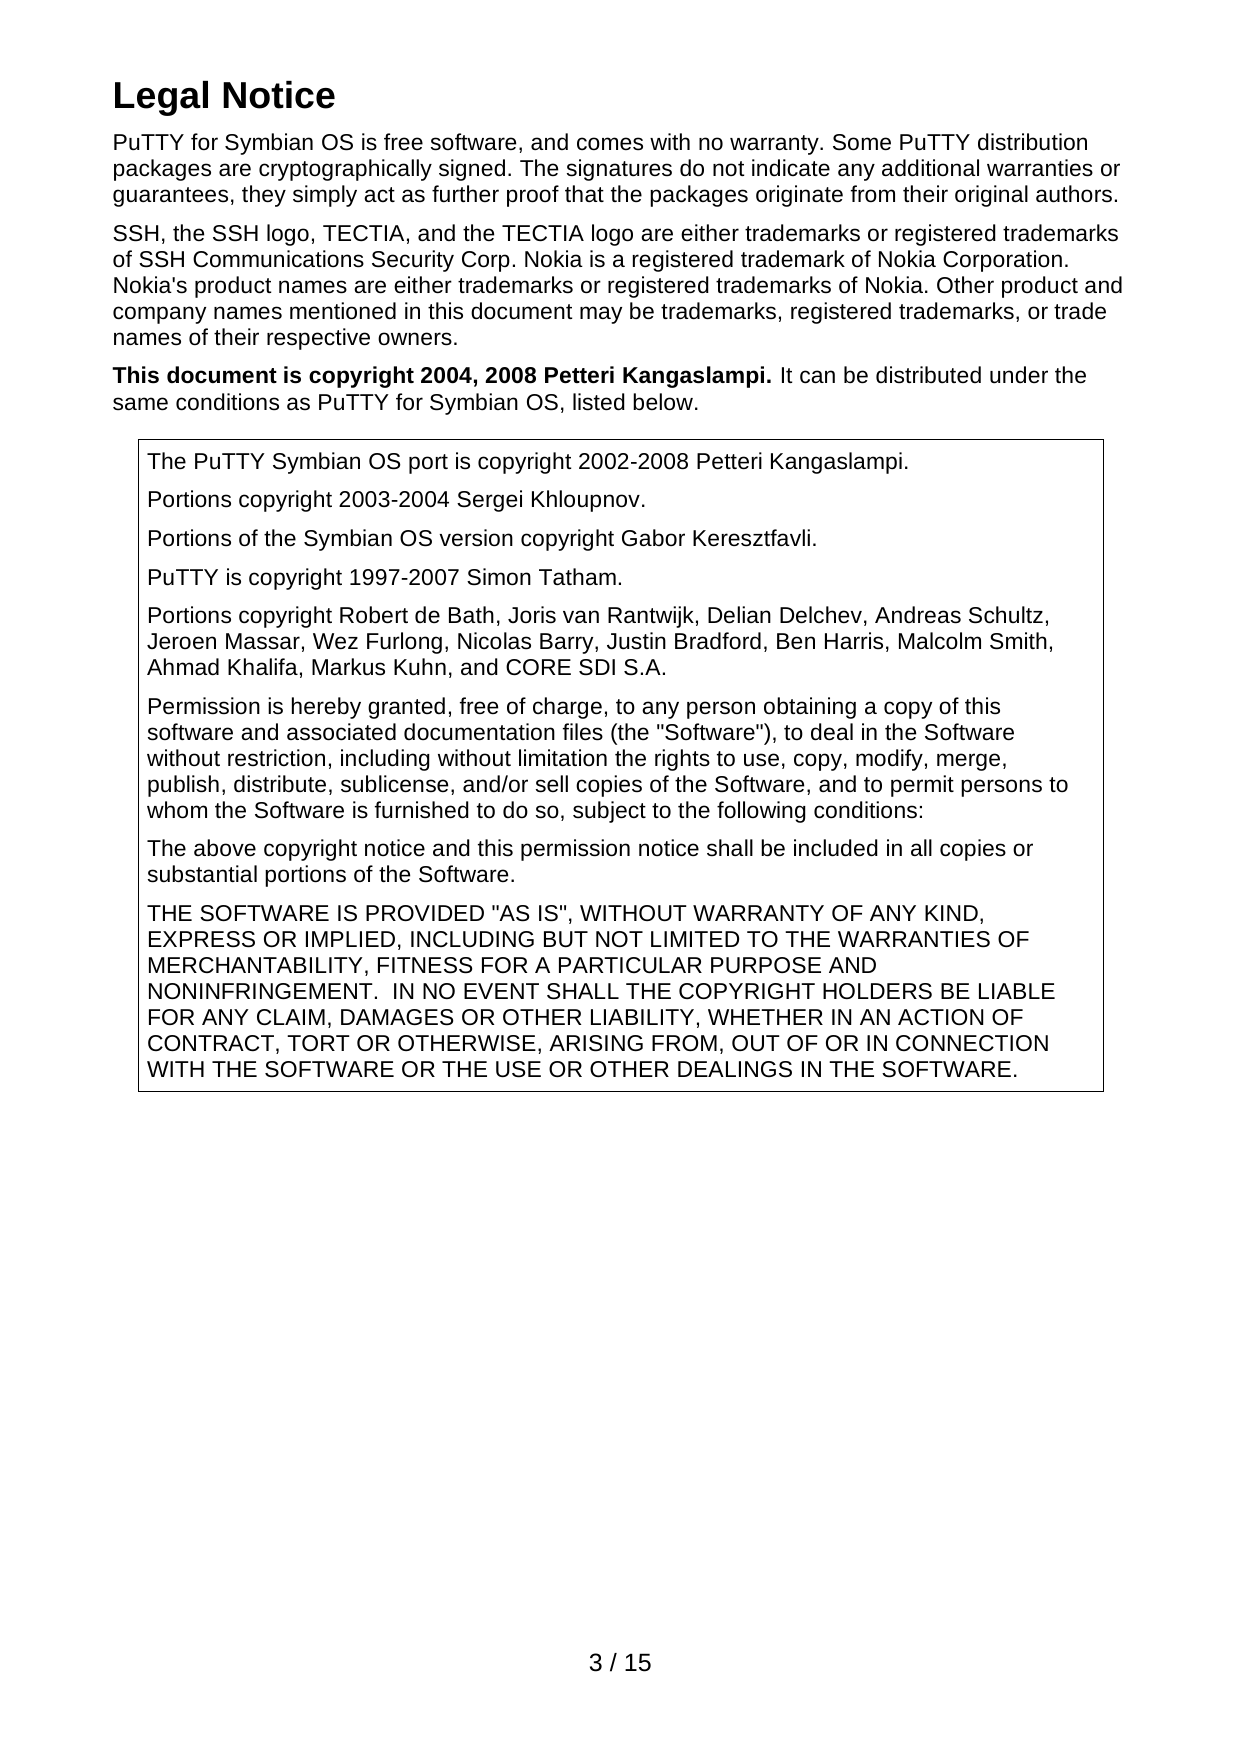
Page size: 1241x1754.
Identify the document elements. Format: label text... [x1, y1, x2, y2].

text The above copyright notice and this permission notice shall be included in all copies or substantial portions of the Software. [147, 836, 1094, 888]
text Permission is hereby granted, free of charge, to any person obtaining a copy of this software and associated documentation files (the "Software"), to deal in the Software without restriction, including without limitation the rights to use, copy, modify, merge, publish, distribute, sublicense, and/or sell copies of the Software, and to permit persons to whom the Software is furnished to do so, subject to the following conditions: [147, 693, 1094, 823]
text This document is copyright 2004, 2008 Petteri Kangaslampi. It can be distributed under the same conditions as PuTTY for Symbian OS, listed below. [112, 363, 1128, 415]
text Portions copyright 2003-2004 Sergei Khloupnov. [147, 487, 1094, 513]
text THE SOFTWARE IS PROVIDED "AS IS", WITHOUT WARRANTY OF ANY KIND, EXPRESS OR IMPLIED, INCLUDING BUT NOT LIMITED TO THE WARRANTIES OF MERCHANTABILITY, FITNESS FOR A PARTICULAR PURPOSE AND NONINFRINGEMENT. IN NO EVENT SHALL THE COPYRIGHT HOLDERS BE LIABLE FOR ANY CLAIM, DAMAGES OR OTHER LIABILITY, WHETHER IN AN ACTION OF CONTRACT, TORT OR OTHERWISE, ARISING FROM, OUT OF OR IN CONNECTION WITH THE SOFTWARE OR THE USE OR OTHER DEALINGS IN THE SOFTWARE. [147, 900, 1094, 1083]
text PuTTY is copyright 1997-2007 Simon Tatham. [147, 564, 1094, 590]
text Portions copyright Robert de Bath, Joris van Rantwijk, Delian Delchev, Andreas Schultz, Jeroen Massar, Wez Furlong, Nicolas Barry, Justin Bradford, Ben Harris, Malcolm Smith, Ahmad Khalifa, Markus Kuhn, and CORE SDI S.A. [147, 602, 1094, 681]
text PuTTY for Symbian OS is free software, and comes with no warranty. Some PuTTY distribution packages are cryptographically signed. The signatures do not indicate any additional warranties or guarantees, they simply act as further proof that the packages originate from their original authors. [112, 129, 1128, 208]
subtitle Legal Notice [112, 75, 1128, 117]
text SSH, the SSH logo, TECTIA, and the TECTIA logo are either trademarks or registered trademarks of SSH Communications Security Corp. Nokia is a registered trademark of Nokia Corporation. Nokia's product names are either trademarks or registered trademarks of Nokia. Other product and company names mentioned in this document may be trademarks, registered trademarks, or trade names of their respective owners. [112, 220, 1128, 350]
text The PuTTY Symbian OS port is copyright 2002-2008 Petteri Kangaslampi. [147, 448, 1094, 474]
text Portions of the Symbian OS version copyright Gabor Keresztfavli. [147, 525, 1094, 551]
